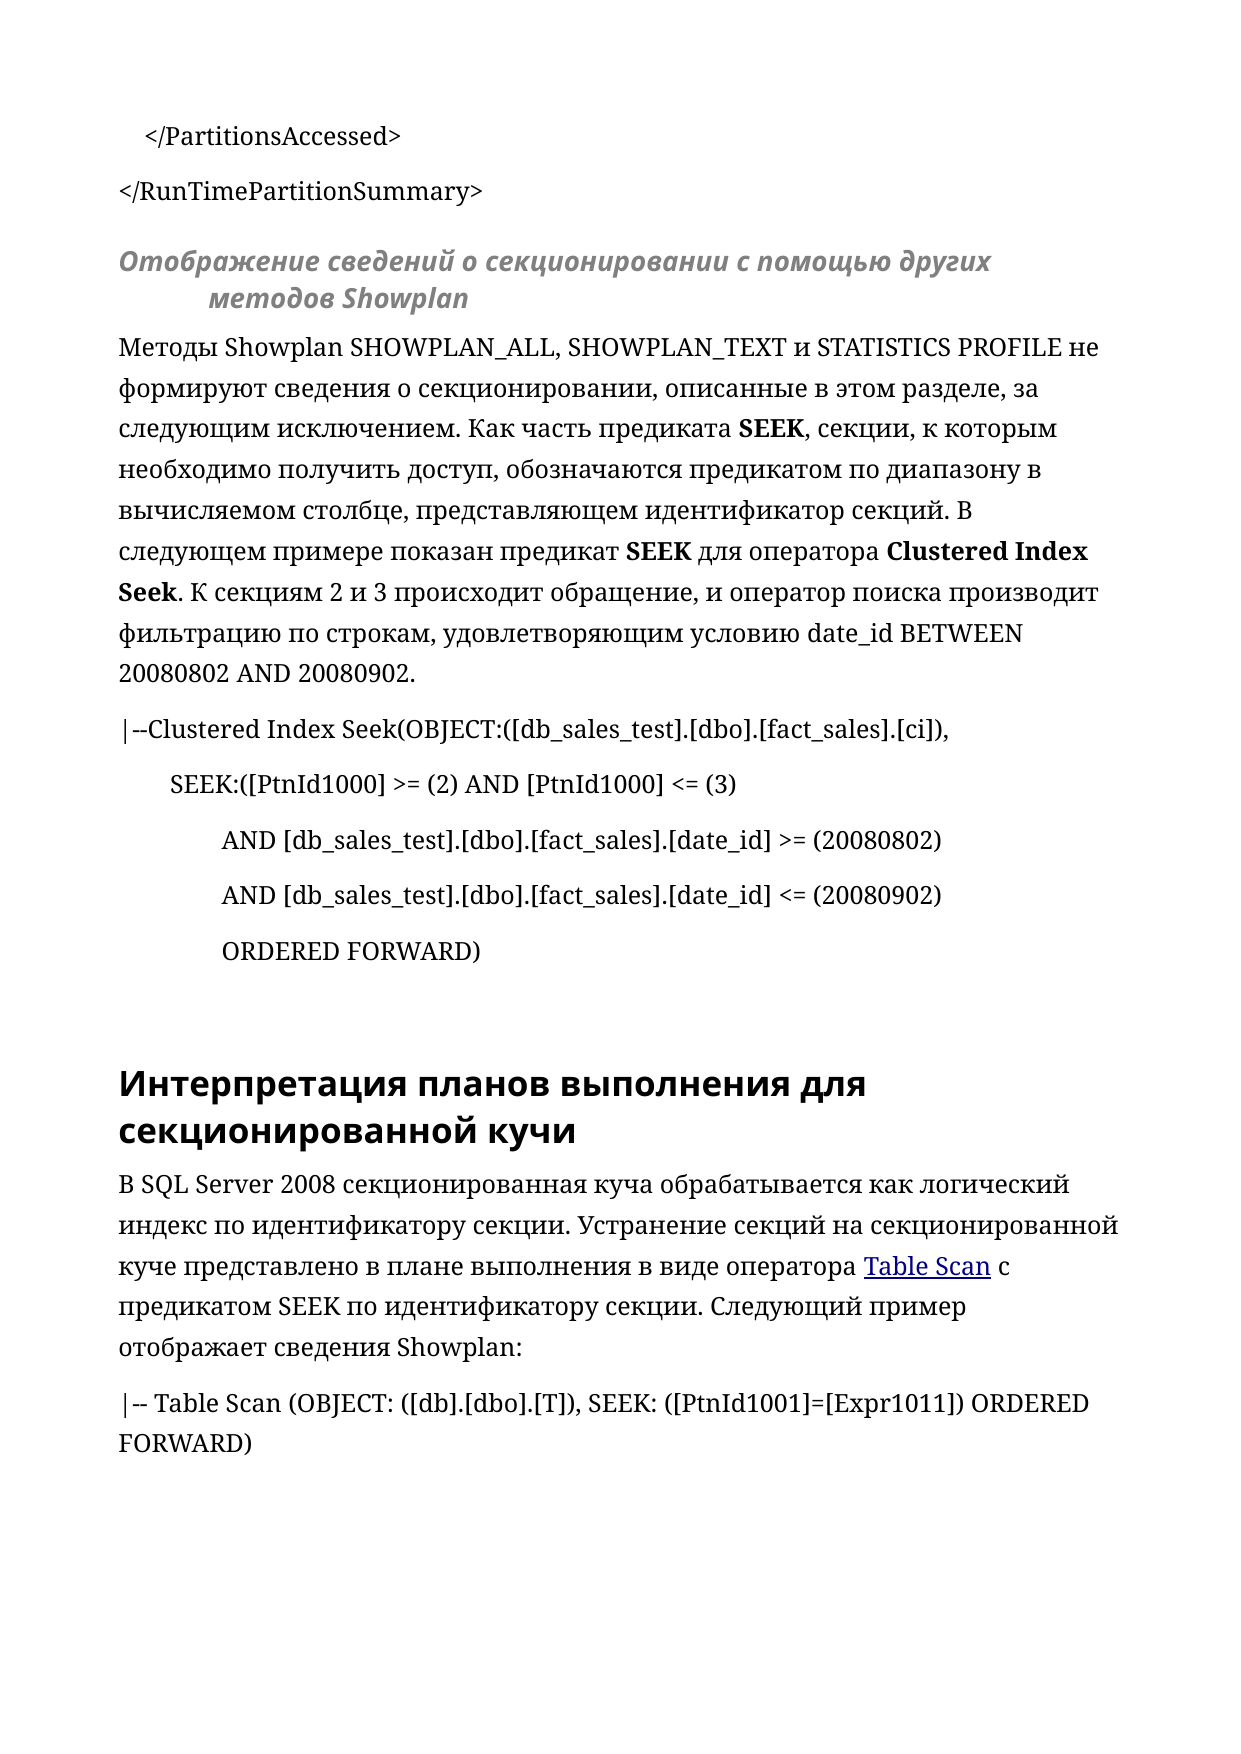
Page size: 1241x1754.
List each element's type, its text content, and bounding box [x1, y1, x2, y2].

text </PartitionsAccessed> [118, 118, 1122, 152]
text AND [db_sales_test].[dbo].[fact_sales].[date_id] <= (20080902) [118, 878, 1122, 912]
text Методы Showplan SHOWPLAN_ALL, SHOWPLAN_TEXT и STATISTICS PROFILE не формируют сведения о секционировании, описанные в этом разделе, за следующим исключением. Как часть предиката SEEK, секции, к которым необходимо получить доступ, обозначаются предикатом по диапазону в вычисляемом столбце, представляющем идентификатор секций. В следующем примере показан предикат SEEK для оператора Clustered Index Seek. К секциям 2 и 3 происходит обращение, и оператор поиска производит фильтрацию по строкам, удовлетворяющим условию date_id BETWEEN 20080802 AND 20080902. [118, 329, 1122, 690]
text В SQL Server 2008 секционированная куча обрабатывается как логический индекс по идентификатору секции. Устранение секций на секционированной куче представлено в плане выполнения в виде оператора Table Scan с предикатом SEEK по идентификатору секции. Следующий пример отображает сведения Showplan: [118, 1166, 1122, 1364]
text SEEK:([PtnId1000] >= (2) AND [PtnId1000] <= (3) [118, 767, 1122, 801]
text ORDERED FORWARD) [118, 933, 1122, 967]
text AND [db_sales_test].[dbo].[fact_sales].[date_id] >= (20080802) [118, 822, 1122, 856]
text </RunTimePartitionSummary> [118, 173, 1122, 208]
text |--Clustered Index Seek(OBJECT:([db_sales_test].[dbo].[fact_sales].[ci]), [118, 711, 1122, 746]
subtitle Интерпретация планов выполнения для секционированной кучи [118, 1058, 1122, 1154]
text |-- Table Scan (OBJECT: ([db].[dbo].[T]), SEEK: ([PtnId1001]=[Expr1011]) ORDERED FORWARD) [118, 1385, 1122, 1460]
subtitle Отображение сведений о секционировании с помощью других методов Showplan [118, 241, 1122, 317]
